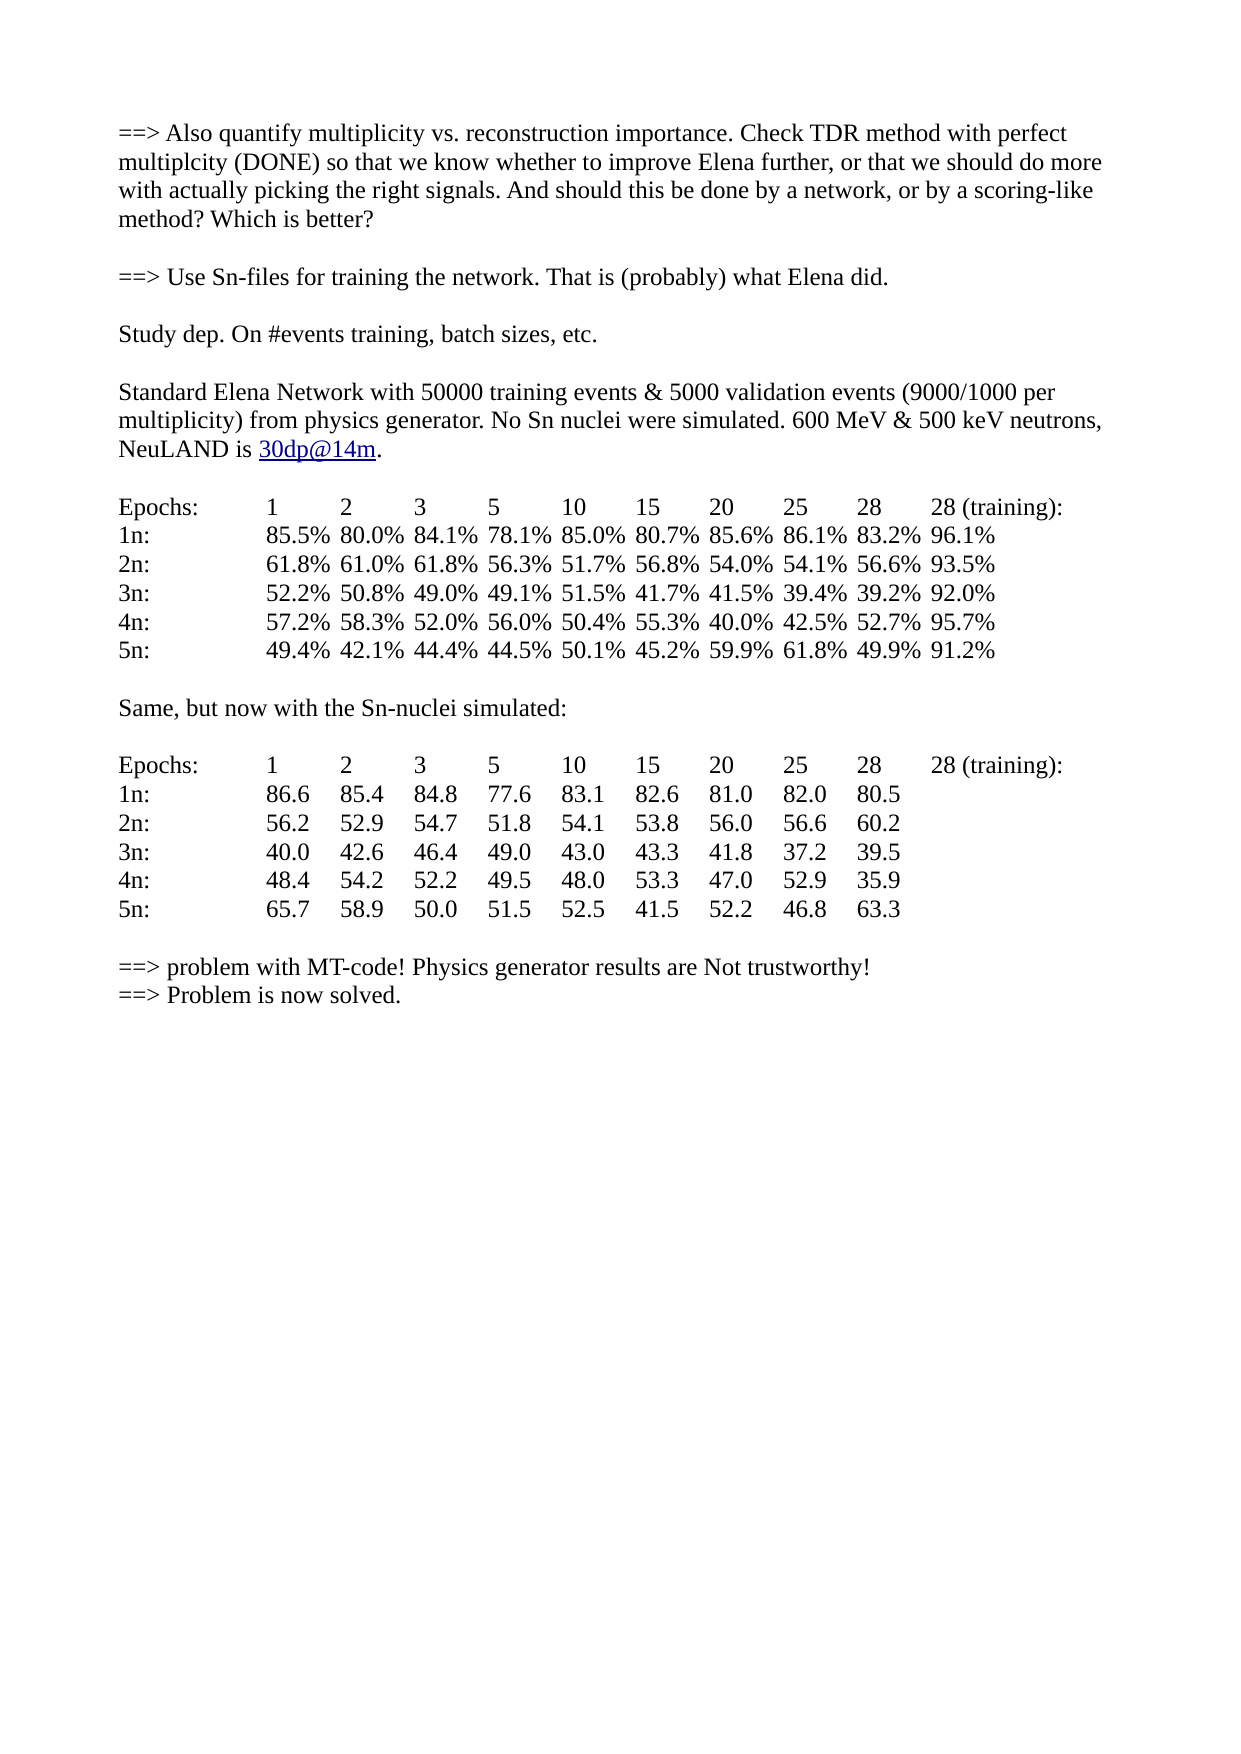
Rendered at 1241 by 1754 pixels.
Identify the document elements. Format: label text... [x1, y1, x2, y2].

text 1n: 85.5% 80.0% 84.1% 78.1% 85.0% 80.7% 85.6% 86.1% 83.2% 96.1% [118, 521, 1122, 549]
text 3n: 40.0 42.6 46.4 49.0 43.0 43.3 41.8 37.2 39.5 [118, 837, 1122, 866]
text 4n: 57.2% 58.3% 52.0% 56.0% 50.4% 55.3% 40.0% 42.5% 52.7% 95.7% [118, 607, 1122, 636]
text ==> Problem is now solved. [118, 981, 1122, 1009]
text ==> problem with MT-code! Physics generator results are Not trustworthy! [118, 952, 1122, 981]
text 2n: 61.8% 61.0% 61.8% 56.3% 51.7% 56.8% 54.0% 54.1% 56.6% 93.5% [118, 549, 1122, 578]
text Same, but now with the Sn-nuclei simulated: [118, 693, 1122, 722]
text 3n: 52.2% 50.8% 49.0% 49.1% 51.5% 41.7% 41.5% 39.4% 39.2% 92.0% [118, 578, 1122, 607]
text 4n: 48.4 54.2 52.2 49.5 48.0 53.3 47.0 52.9 35.9 [118, 866, 1122, 894]
text NeuLAND is 30dp@14m. [118, 434, 1122, 463]
text ==> Also quantify multiplicity vs. reconstruction importance. Check TDR method with perfect multiplcity (DONE) so that we know whether to improve Elena further, or that we should do more with actually picking the right signals. And should this be done by a network, or by a scoring-like method? Which is better? [118, 118, 1122, 233]
text Epochs: 1 2 3 5 10 15 20 25 28 28 (training): [118, 751, 1122, 779]
text 1n: 86.6 85.4 84.8 77.6 83.1 82.6 81.0 82.0 80.5 [118, 779, 1122, 808]
text 5n: 49.4% 42.1% 44.4% 44.5% 50.1% 45.2% 59.9% 61.8% 49.9% 91.2% [118, 636, 1122, 664]
text 2n: 56.2 52.9 54.7 51.8 54.1 53.8 56.0 56.6 60.2 [118, 808, 1122, 837]
text 5n: 65.7 58.9 50.0 51.5 52.5 41.5 52.2 46.8 63.3 [118, 894, 1122, 923]
text Epochs: 1 2 3 5 10 15 20 25 28 28 (training): [118, 492, 1122, 521]
text Standard Elena Network with 50000 training events & 5000 validation events (9000/1000 per multiplicity) from physics generator. No Sn nuclei were simulated. 600 MeV & 500 keV neutrons, [118, 377, 1122, 434]
text ==> Use Sn-files for training the network. That is (probably) what Elena did. [118, 262, 1122, 291]
text Study dep. On #events training, batch sizes, etc. [118, 319, 1122, 348]
